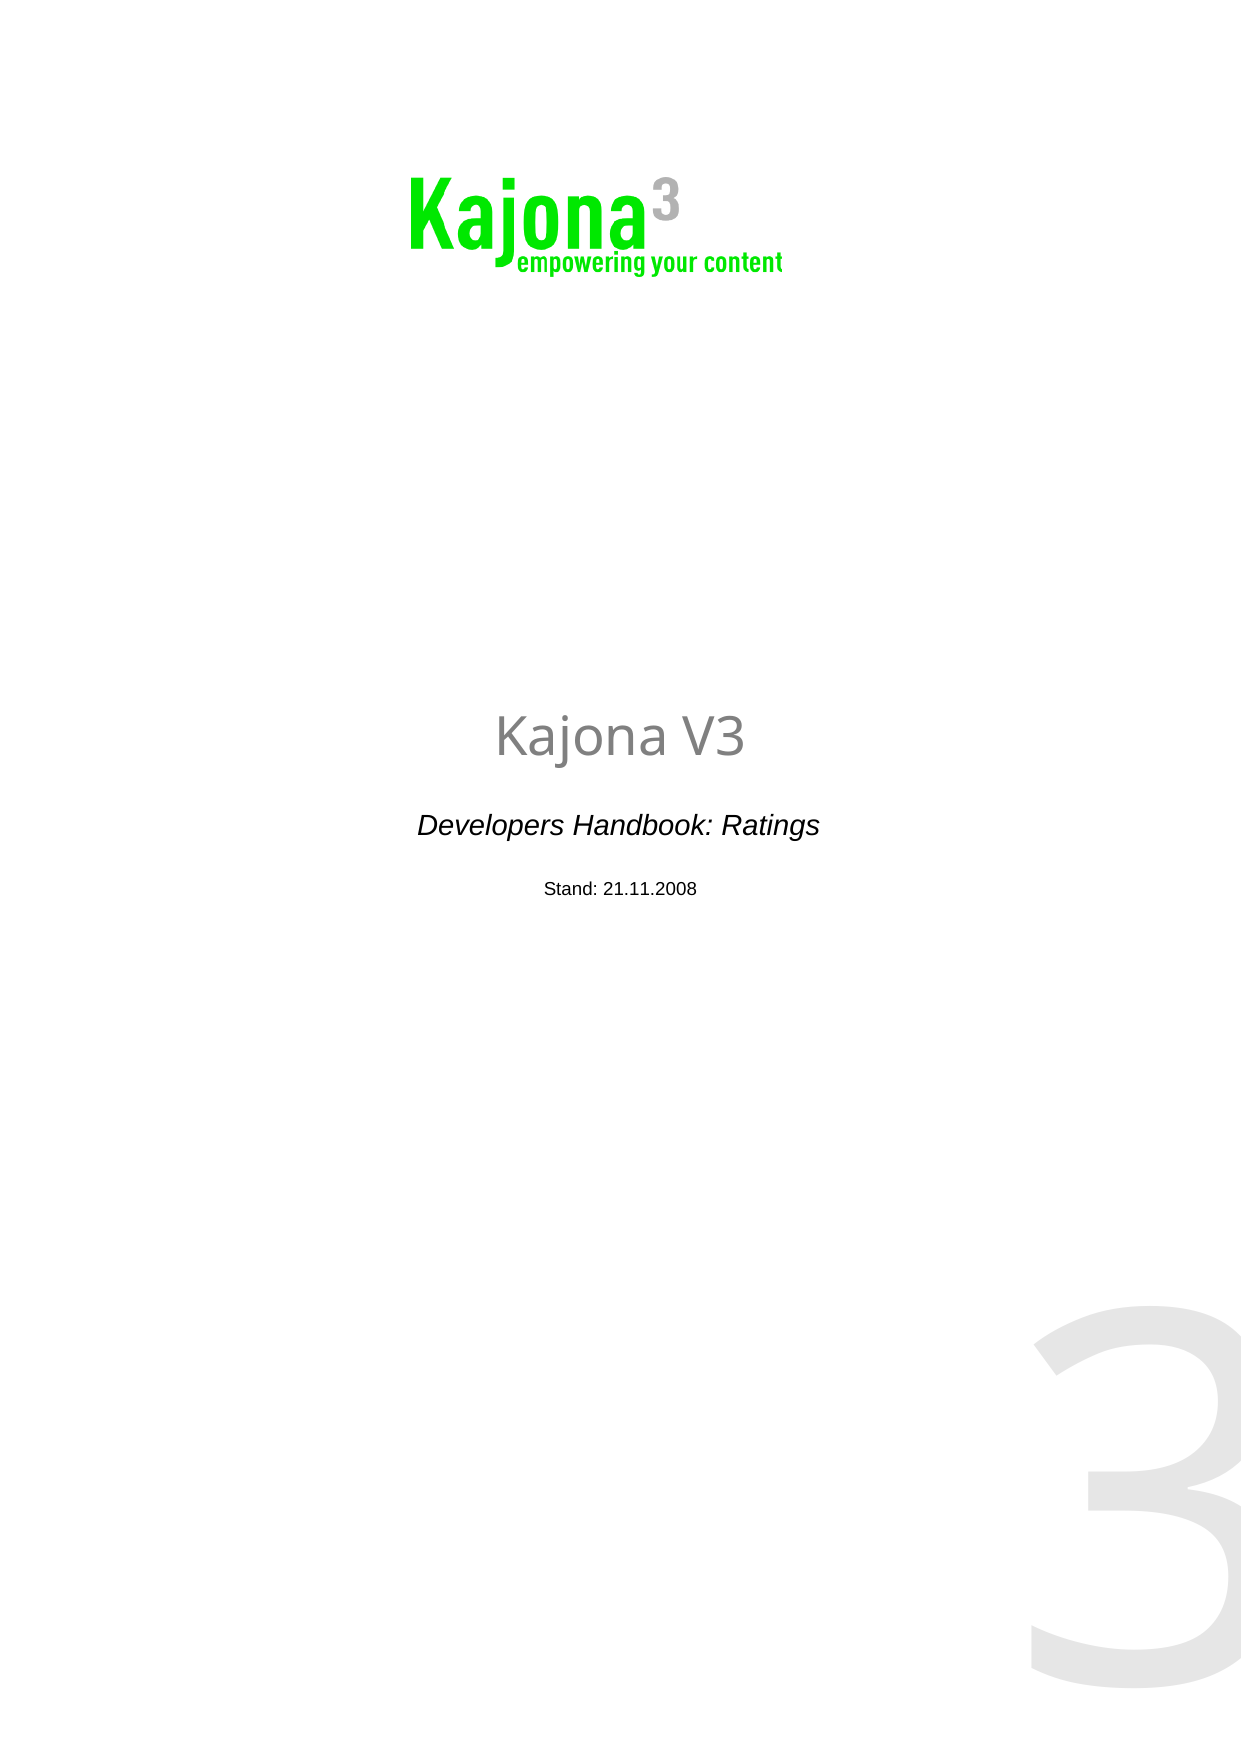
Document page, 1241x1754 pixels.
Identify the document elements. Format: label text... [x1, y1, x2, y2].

subtitle Developers Handbook: Ratings [118, 808, 1122, 841]
picture [411, 177, 782, 277]
subtitle Stand: 21.11.2008 [118, 879, 1122, 899]
title Kajona V3 [118, 697, 1122, 771]
